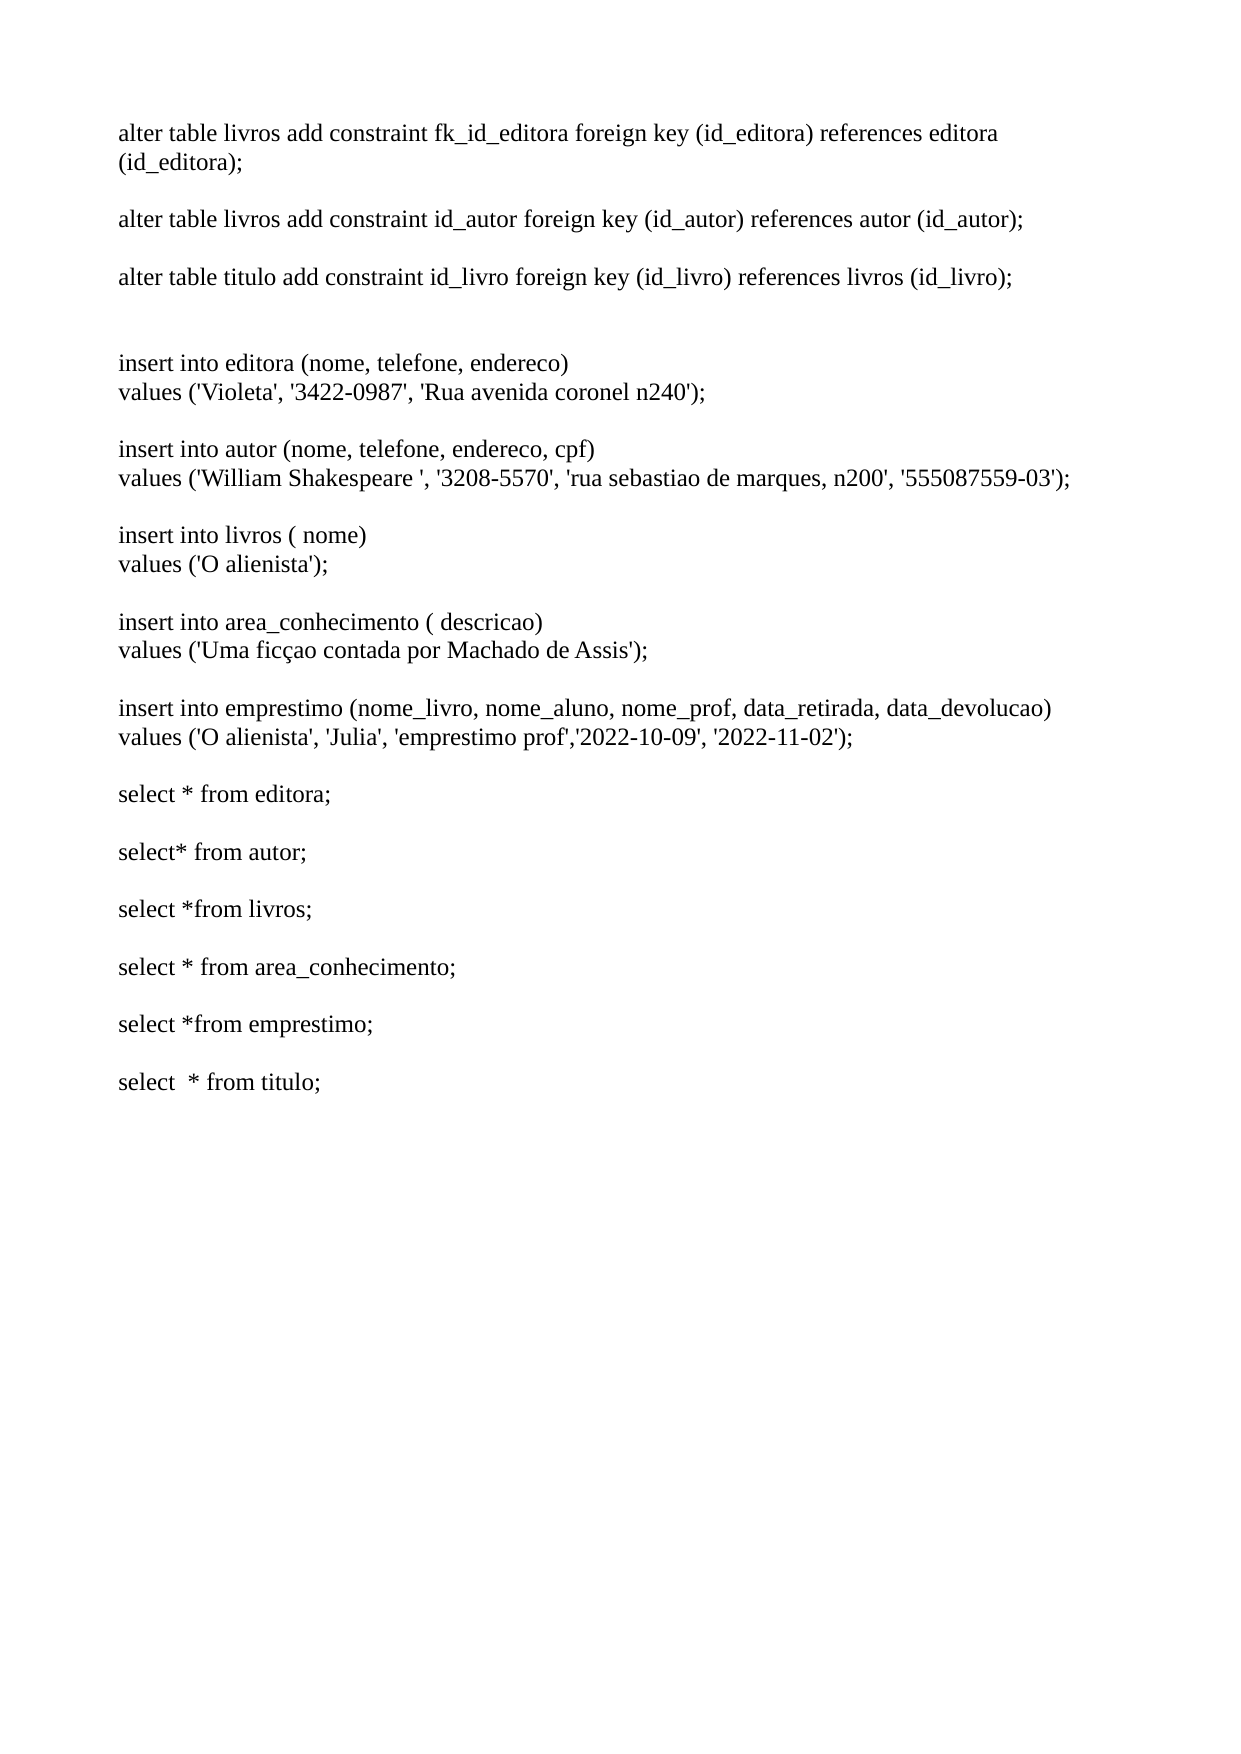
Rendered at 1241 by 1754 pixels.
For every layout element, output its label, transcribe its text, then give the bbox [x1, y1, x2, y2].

text values ('O alienista'); [118, 549, 1122, 578]
text insert into editora (nome, telefone, endereco) [118, 348, 1122, 377]
text select * from titulo; [118, 1067, 1122, 1096]
text select * from area_conhecimento; [118, 952, 1122, 981]
text values ('Violeta', '3422-0987', 'Rua avenida coronel n240'); [118, 377, 1122, 406]
text values ('William Shakespeare ', '3208-5570', 'rua sebastiao de marques, n200', '555087559-03'); [118, 463, 1122, 492]
text alter table titulo add constraint id_livro foreign key (id_livro) references livros (id_livro); [118, 262, 1122, 291]
text insert into emprestimo (nome_livro, nome_aluno, nome_prof, data_retirada, data_devolucao) [118, 693, 1122, 722]
text insert into autor (nome, telefone, endereco, cpf) [118, 434, 1122, 463]
text values ('O alienista', 'Julia', 'emprestimo prof','2022-10-09', '2022-11-02'); [118, 722, 1122, 751]
text select * from editora; [118, 779, 1122, 808]
text select* from autor; [118, 837, 1122, 866]
text insert into livros ( nome) [118, 521, 1122, 549]
text alter table livros add constraint id_autor foreign key (id_autor) references autor (id_autor); [118, 204, 1122, 233]
text select *from emprestimo; [118, 1009, 1122, 1038]
text alter table livros add constraint fk_id_editora foreign key (id_editora) references editora (id_editora); [118, 118, 1122, 176]
text select *from livros; [118, 894, 1122, 923]
text values ('Uma ficçao contada por Machado de Assis'); [118, 636, 1122, 664]
text insert into area_conhecimento ( descricao) [118, 607, 1122, 636]
